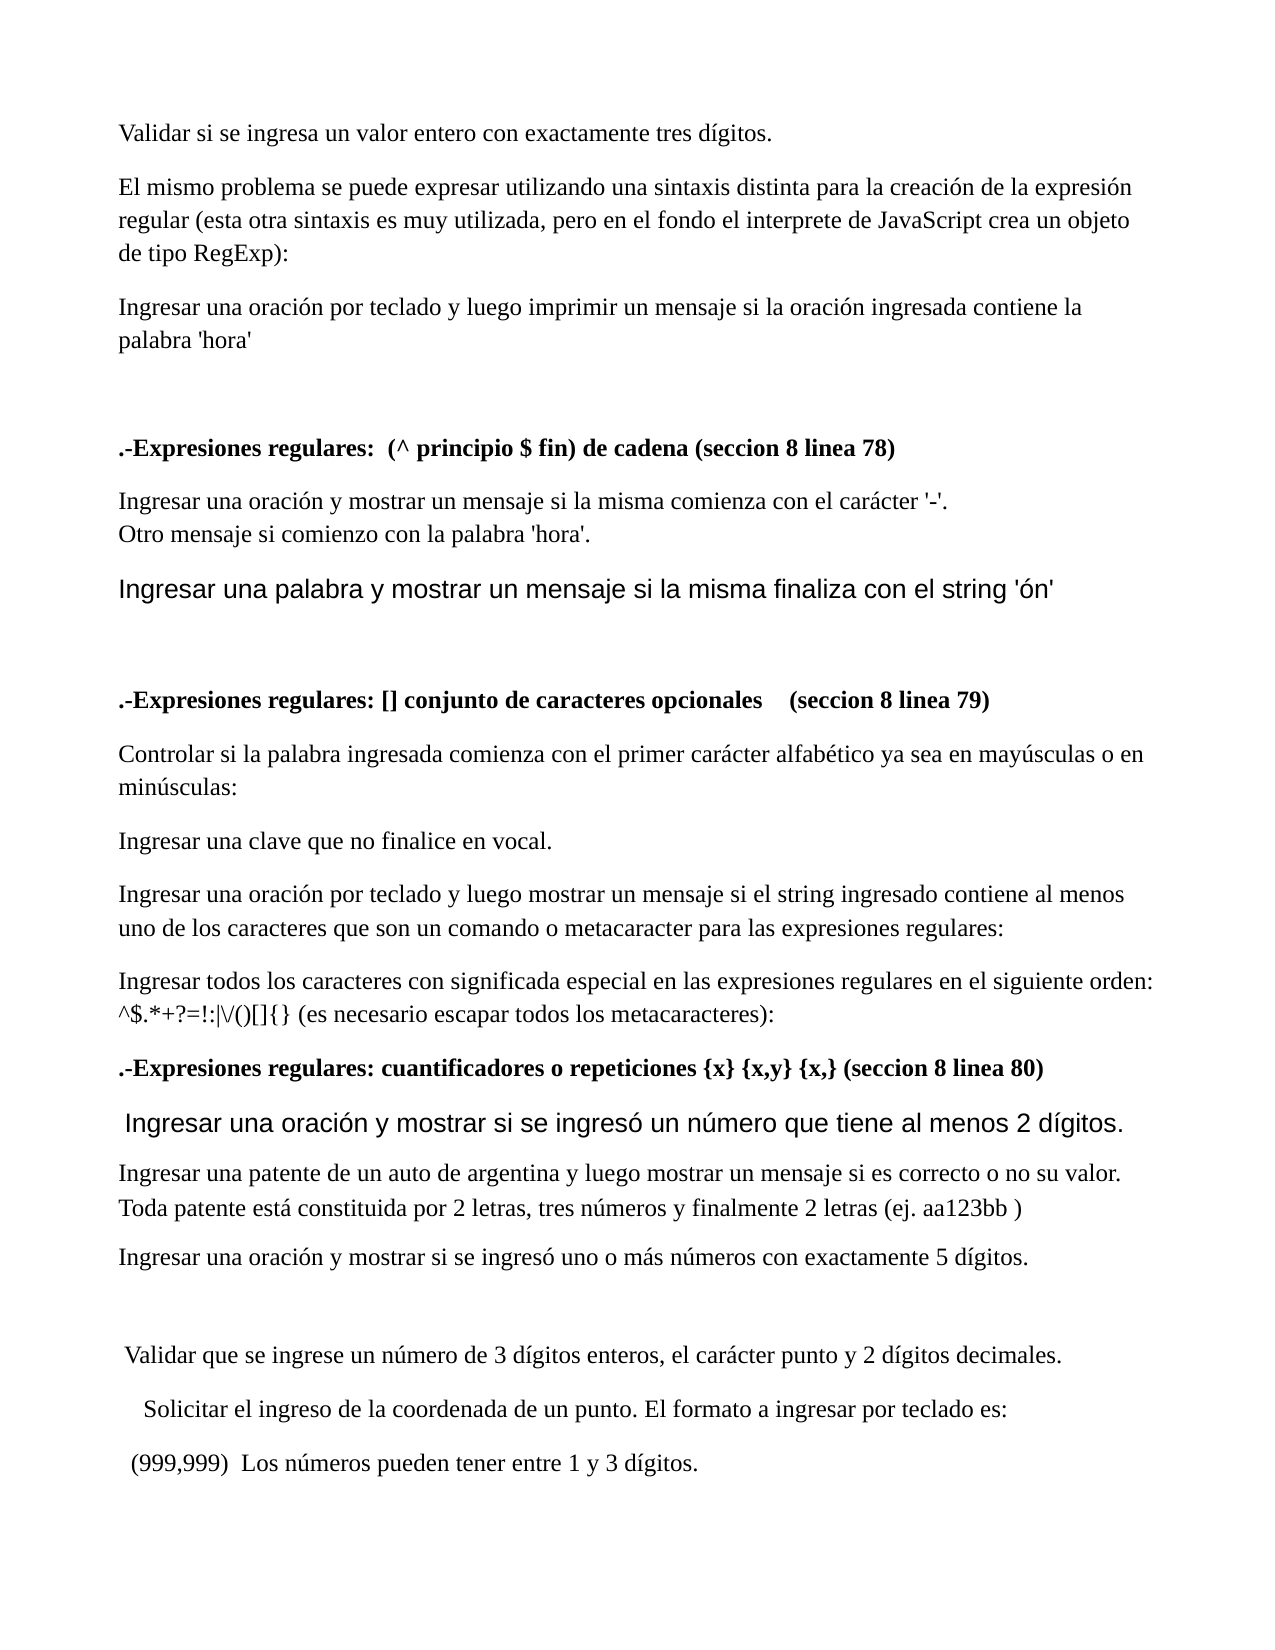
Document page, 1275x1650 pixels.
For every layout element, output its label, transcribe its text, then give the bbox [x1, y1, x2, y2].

text Solicitar el ingreso de la coordenada de un punto. El formato a ingresar por teclado es: [118, 1394, 1157, 1423]
text Ingresar una clave que no finalice en vocal. [118, 826, 1157, 854]
text Controlar si la palabra ingresada comienza con el primer carácter alfabético ya sea en mayúsculas o en minúsculas: [118, 739, 1157, 801]
text (999,999) Los números pueden tener entre 1 y 3 dígitos. [118, 1448, 1157, 1476]
text Ingresar todos los caracteres con significada especial en las expresiones regulares en el siguiente orden: ^$.*+?=!:|\/()[]{} (es necesario escapar todos los metacaracteres): [118, 966, 1157, 1028]
text .-Expresiones regulares: [] conjunto de caracteres opcionales (seccion 8 linea 79) [118, 685, 1157, 714]
text Ingresar una oración y mostrar si se ingresó un número que tiene al menos 2 dígitos. [118, 1107, 1157, 1138]
text Ingresar una patente de un auto de argentina y luego mostrar un mensaje si es correcto o no su valor. Toda patente está constituida por 2 letras, tres números y finalmente 2 letras (ej. aa123bb ) [118, 1158, 1157, 1222]
text Validar si se ingresa un valor entero con exactamente tres dígitos. [118, 118, 1157, 147]
text El mismo problema se puede expresar utilizando una sintaxis distinta para la creación de la expresión regular (esta otra sintaxis es muy utilizada, pero en el fondo el interprete de JavaScript crea un objeto de tipo RegExp): [118, 172, 1157, 267]
text .-Expresiones regulares: (^ principio $ fin) de cadena (seccion 8 linea 78) [118, 433, 1157, 461]
text Ingresar una oración por teclado y luego imprimir un mensaje si la oración ingresada contiene la palabra 'hora' [118, 292, 1157, 354]
text Ingresar una oración y mostrar si se ingresó uno o más números con exactamente 5 dígitos. [118, 1242, 1157, 1271]
text .-Expresiones regulares: cuantificadores o repeticiones {x} {x,y} {x,} (seccion 8 linea 80) [118, 1053, 1157, 1082]
text Ingresar una oración por teclado y luego mostrar un mensaje si el string ingresado contiene al menos uno de los caracteres que son un comando o metacaracter para las expresiones regulares: [118, 879, 1157, 941]
text Ingresar una oración y mostrar un mensaje si la misma comienza con el carácter '-'. Otro mensaje si comienzo con la palabra 'hora'. [118, 486, 1157, 548]
text Ingresar una palabra y mostrar un mensaje si la misma finaliza con el string 'ón' [118, 573, 1157, 604]
text Validar que se ingrese un número de 3 dígitos enteros, el carácter punto y 2 dígitos decimales. [118, 1340, 1157, 1369]
